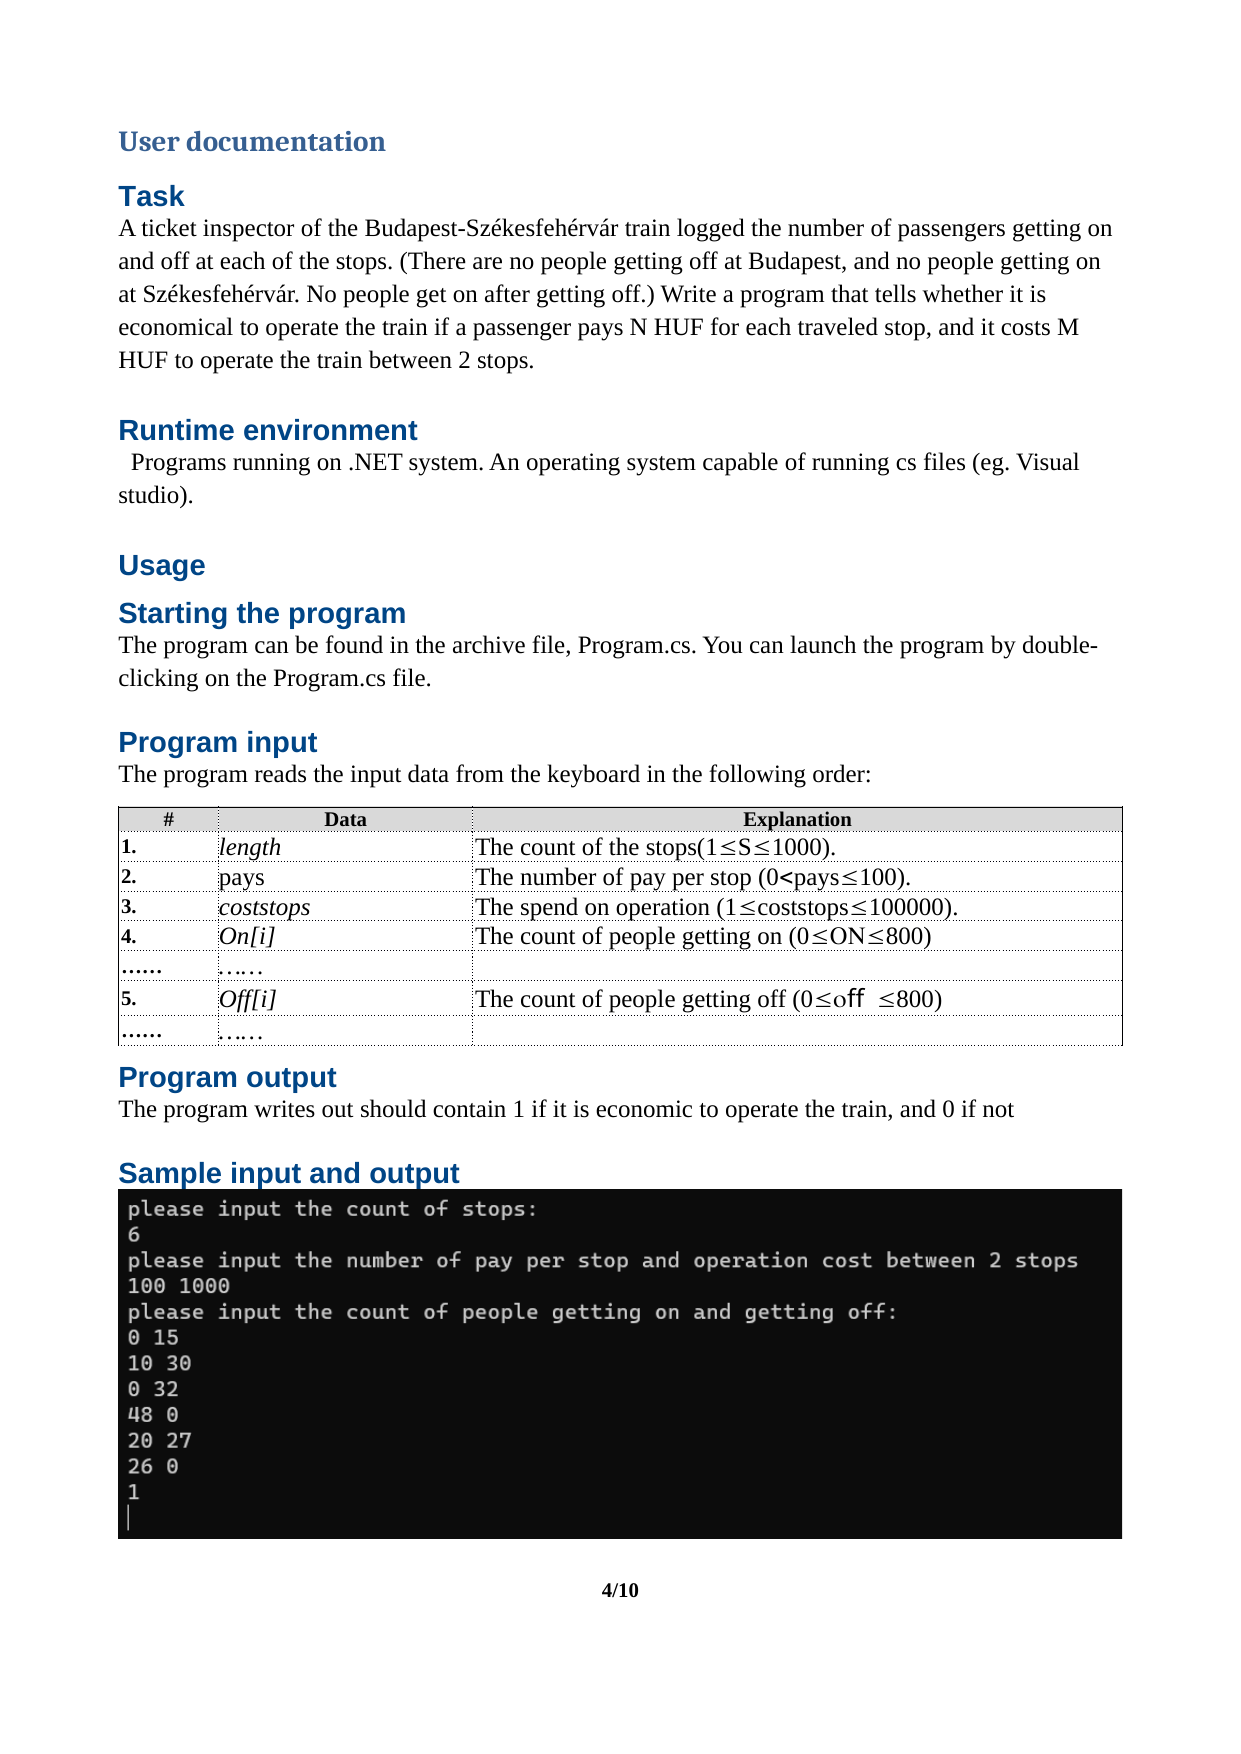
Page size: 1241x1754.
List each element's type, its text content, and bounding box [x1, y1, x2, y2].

table_cell …… [219, 1015, 472, 1045]
table_header Explanation [473, 808, 1122, 831]
table_cell 4. [119, 920, 218, 950]
table_cell The number of pay per stop (0<pays100). [473, 861, 1122, 891]
table_cell …… [119, 1015, 218, 1045]
table_cell 3. [119, 891, 218, 920]
table_cell Off[i] [219, 980, 472, 1015]
list Starting the program [118, 597, 1122, 630]
table_cell …… [219, 950, 472, 980]
table_cell length [219, 831, 472, 861]
table_header Data [219, 808, 472, 831]
table_cell [473, 950, 1122, 980]
list Program input [118, 725, 1122, 759]
list User documentation [118, 125, 1122, 158]
text Programs running on .NET system. An operating system capable of running cs files (eg. Visual studio). [118, 447, 1122, 509]
text The program can be found in the archive file, Program.cs. You can launch the program by double-clicking on the Program.cs file. [118, 630, 1122, 692]
list Sample input and output [118, 1156, 1122, 1189]
table_cell 2. [119, 861, 218, 891]
text A ticket inspector of the Budapest-Székesfehérvár train logged the number of passengers getting on and off at each of the stops. (There are no people getting off at Budapest, and no people getting on at Székesfehérvár. No people get on after getting off.) Write a program that tells whether it is economical to operate the train if a passenger pays N HUF for each traveled stop, and it costs M HUF to operate the train between 2 stops. [118, 213, 1122, 374]
list Runtime environment [118, 413, 1122, 447]
table_cell …… [119, 950, 218, 980]
list Usage [118, 548, 1122, 582]
table_cell coststops [219, 891, 472, 920]
table_cell 1. [119, 831, 218, 861]
list Program output [118, 1061, 1122, 1094]
subtitle Task [118, 179, 1122, 213]
table_cell The count of people getting on (0ON800) [473, 920, 1122, 950]
text The program reads the input data from the keyboard in the following order: [118, 759, 1122, 788]
table_cell On[i] [219, 920, 472, 950]
table_header # [119, 808, 218, 831]
table_cell The spend on operation (1coststops100000). [473, 891, 1122, 920]
table_cell 5. [119, 980, 218, 1015]
table_cell [473, 1015, 1122, 1045]
text The program writes out should contain 1 if it is economic to operate the train, and 0 if not [118, 1094, 1122, 1123]
table_cell pays [219, 861, 472, 891]
table_cell The count of people getting off (0off 800) [473, 980, 1122, 1015]
table_cell The count of the stops(1S1000). [473, 831, 1122, 861]
